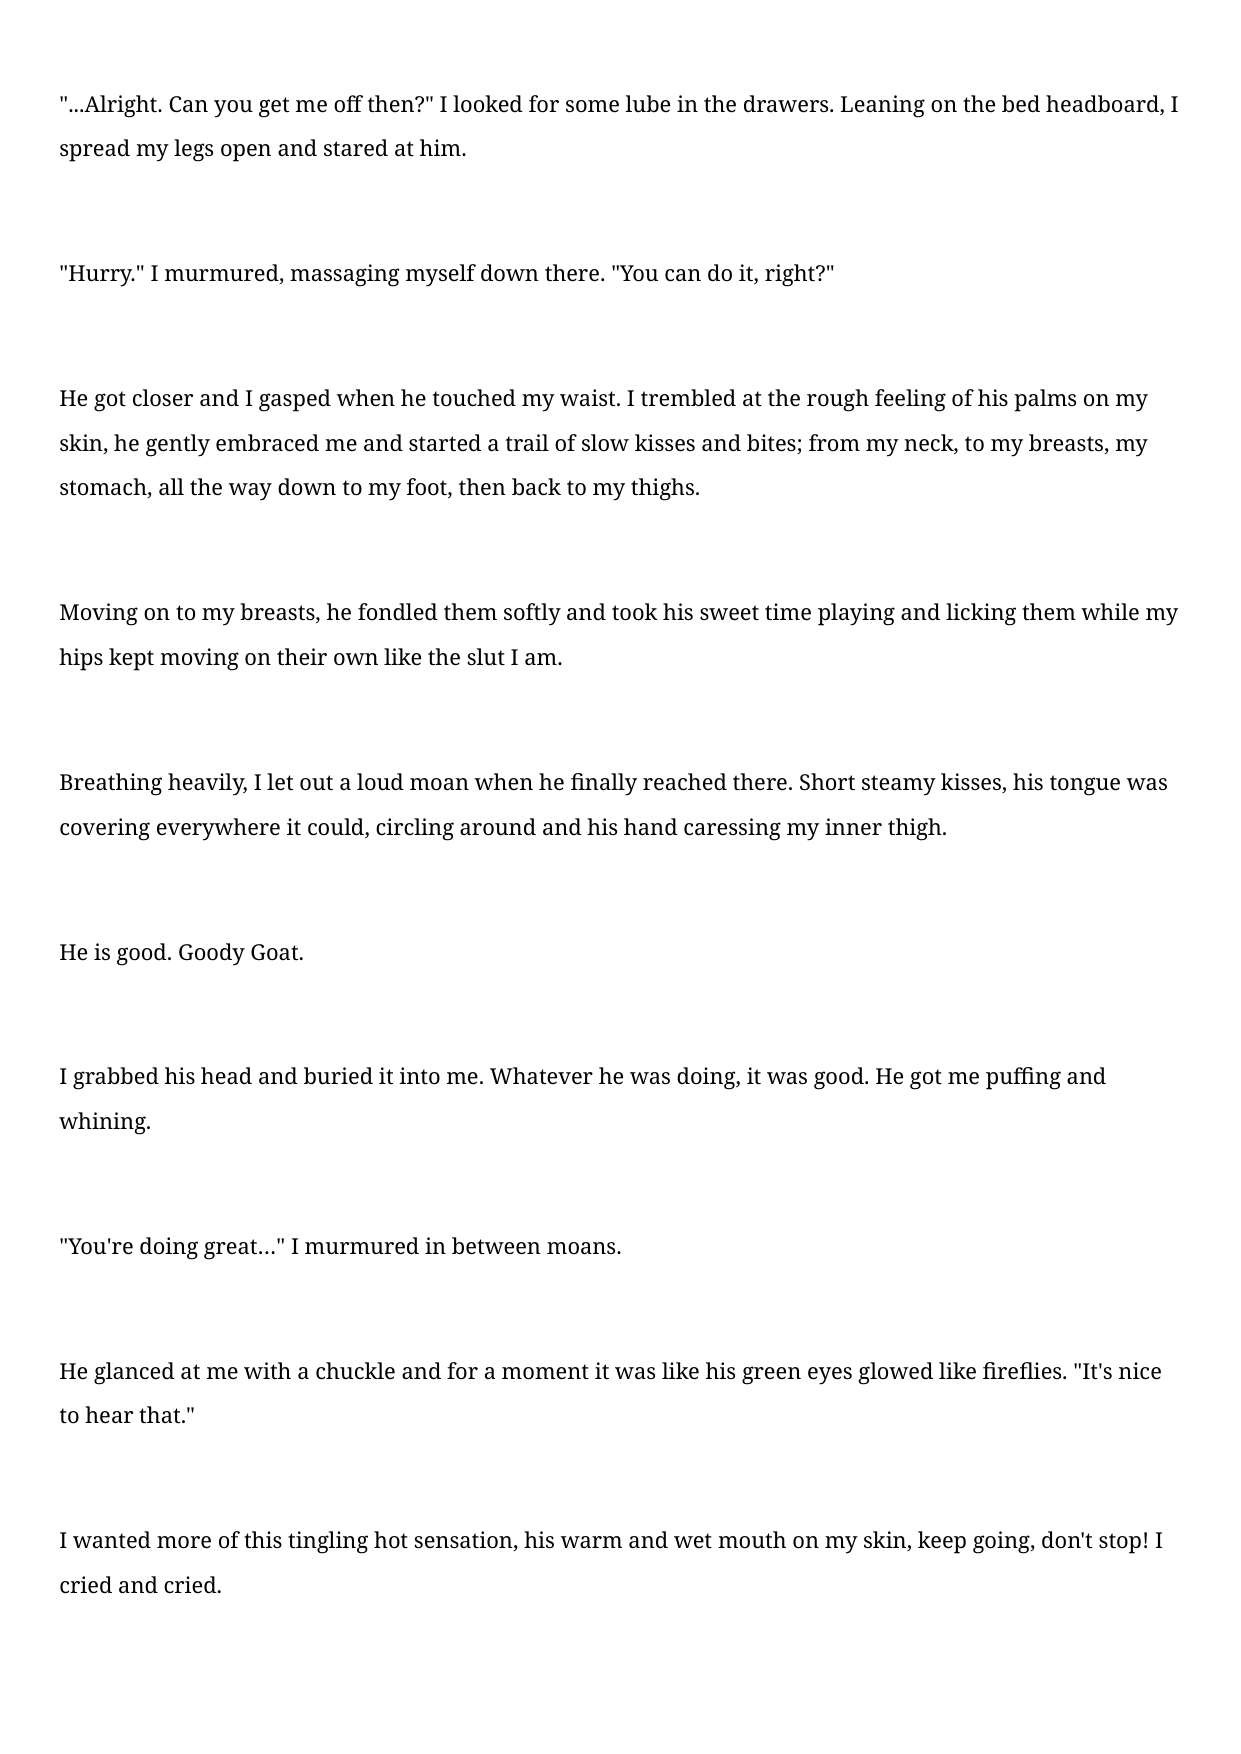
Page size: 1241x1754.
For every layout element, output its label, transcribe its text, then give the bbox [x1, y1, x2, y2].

text He got closer and I gasped when he touched my waist. I trembled at the rough feeling of his palms on my skin, he gently embraced me and started a trail of slow kisses and bites; from my neck, to my breasts, my stomach, all the way down to my foot, then back to my thighs. [59, 383, 1181, 502]
text I grabbed his head and buried it into me. Whatever he was doing, it was good. He got me puffing and whining. [59, 1061, 1181, 1136]
text "Hurry." I murmured, massaging myself down there. "You can do it, right?" [59, 258, 1181, 288]
text He is good. Goody Goat. [59, 936, 1181, 966]
text He glanced at me with a chuckle and for a moment it was like his green eyes glowed like fireflies. "It's nice to hear that." [59, 1356, 1181, 1430]
text Moving on to my breasts, he fondled them softly and took his sweet time playing and licking them while my hips kept moving on their own like the slut I am. [59, 597, 1181, 672]
text "You're doing great…" I murmured in between moans. [59, 1231, 1181, 1261]
text I wanted more of this tingling hot sensation, his warm and wet mouth on my skin, keep going, don't stop! I cried and cried. [59, 1525, 1181, 1600]
text Breathing heavily, I let out a loud moan when he finally reached there. Short steamy kisses, his tongue was covering everywhere it could, circling around and his hand caressing my inner thigh. [59, 767, 1181, 841]
text "...Alright. Can you get me off then?" I looked for some lube in the drawers. Leaning on the bed headboard, I spread my legs open and stared at him. [59, 88, 1181, 163]
